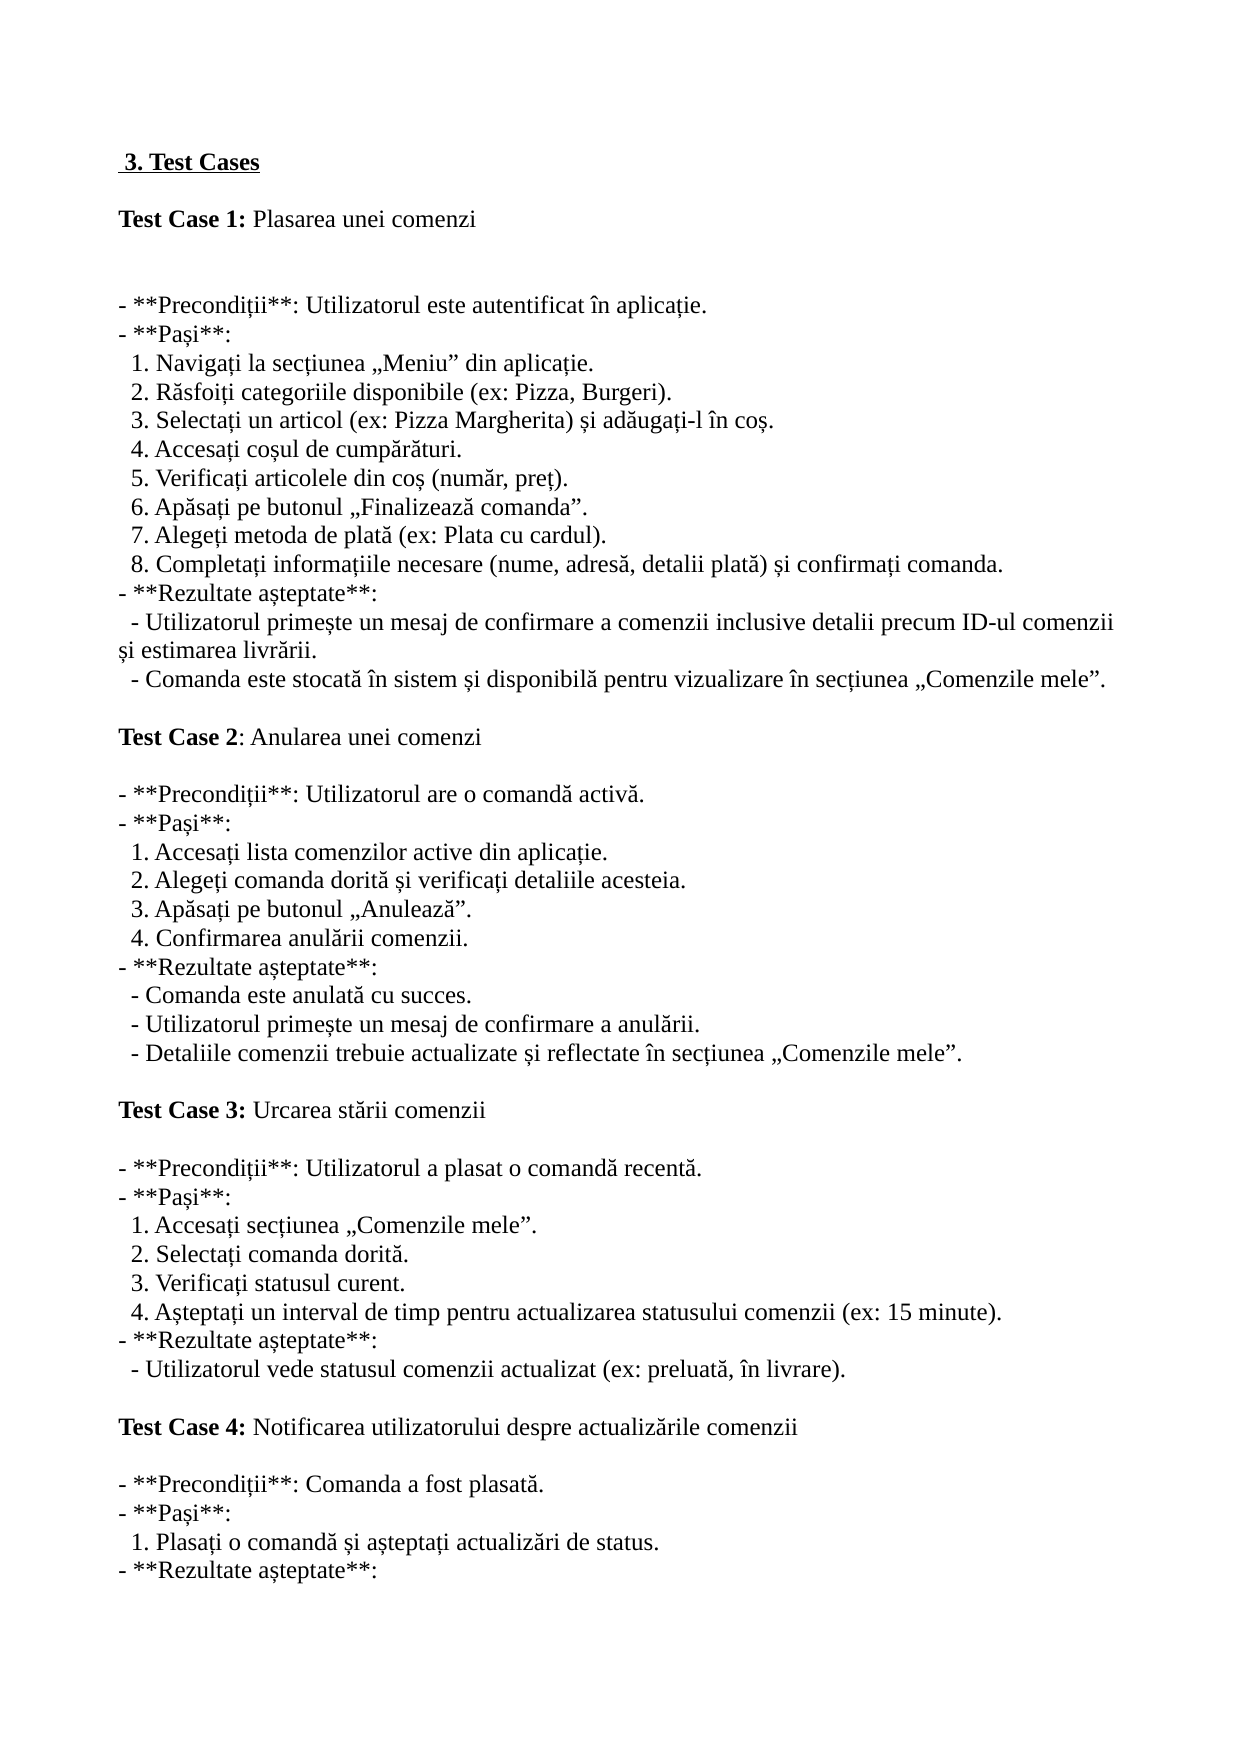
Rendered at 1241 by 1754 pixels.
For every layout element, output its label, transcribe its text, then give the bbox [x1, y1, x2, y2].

text - **Pași**: [118, 319, 1122, 348]
text 4. Așteptați un interval de timp pentru actualizarea statusului comenzii (ex: 15 minute). [118, 1297, 1122, 1326]
text - Comanda este stocată în sistem și disponibilă pentru vizualizare în secțiunea „Comenzile mele”. [118, 664, 1122, 693]
text - Utilizatorul vede statusul comenzii actualizat (ex: preluată, în livrare). [118, 1354, 1122, 1383]
text 1. Accesați lista comenzilor active din aplicație. [118, 837, 1122, 866]
text - **Rezultate așteptate**: [118, 952, 1122, 981]
text - **Precondiții**: Utilizatorul are o comandă activă. [118, 779, 1122, 808]
text 4. Accesați coșul de cumpărături. [118, 434, 1122, 463]
text - **Pași**: [118, 1498, 1122, 1527]
text 3. Selectați un articol (ex: Pizza Margherita) și adăugați-l în coș. [118, 406, 1122, 434]
text - Utilizatorul primește un mesaj de confirmare a comenzii inclusive detalii precum ID-ul comenzii și estimarea livrării. [118, 607, 1122, 664]
text Test Case 3: Urcarea stării comenzii [118, 1096, 1122, 1124]
text 3. Apăsați pe butonul „Anulează”. [118, 894, 1122, 923]
text - **Precondiții**: Comanda a fost plasată. [118, 1469, 1122, 1498]
text - **Rezultate așteptate**: [118, 1326, 1122, 1354]
text 2. Alegeți comanda dorită și verificați detaliile acesteia. [118, 866, 1122, 894]
text 8. Completați informațiile necesare (nume, adresă, detalii plată) și confirmați comanda. [118, 549, 1122, 578]
text 6. Apăsați pe butonul „Finalizează comanda”. [118, 492, 1122, 521]
text - **Pași**: [118, 808, 1122, 837]
text - **Rezultate așteptate**: [118, 578, 1122, 607]
text 3. Test Cases [118, 147, 1122, 176]
text 5. Verificați articolele din coș (număr, preț). [118, 463, 1122, 492]
text 3. Verificați statusul curent. [118, 1268, 1122, 1297]
text 2. Selectați comanda dorită. [118, 1239, 1122, 1268]
text - Detaliile comenzii trebuie actualizate și reflectate în secțiunea „Comenzile mele”. [118, 1038, 1122, 1067]
text Test Case 4: Notificarea utilizatorului despre actualizările comenzii [118, 1412, 1122, 1441]
text - **Precondiții**: Utilizatorul a plasat o comandă recentă. [118, 1153, 1122, 1182]
text 1. Accesați secțiunea „Comenzile mele”. [118, 1211, 1122, 1239]
text 2. Răsfoiți categoriile disponibile (ex: Pizza, Burgeri). [118, 377, 1122, 406]
text Test Case 1: Plasarea unei comenzi [118, 204, 1122, 233]
text 1. Plasați o comandă și așteptați actualizări de status. [118, 1527, 1122, 1556]
text - **Rezultate așteptate**: [118, 1556, 1122, 1584]
text 7. Alegeți metoda de plată (ex: Plata cu cardul). [118, 521, 1122, 549]
text - Comanda este anulată cu succes. [118, 981, 1122, 1009]
text - **Pași**: [118, 1182, 1122, 1211]
text - Utilizatorul primește un mesaj de confirmare a anulării. [118, 1009, 1122, 1038]
text Test Case 2: Anularea unei comenzi [118, 722, 1122, 751]
text 4. Confirmarea anulării comenzii. [118, 923, 1122, 952]
text - **Precondiții**: Utilizatorul este autentificat în aplicație. [118, 291, 1122, 319]
text 1. Navigați la secțiunea „Meniu” din aplicație. [118, 348, 1122, 377]
